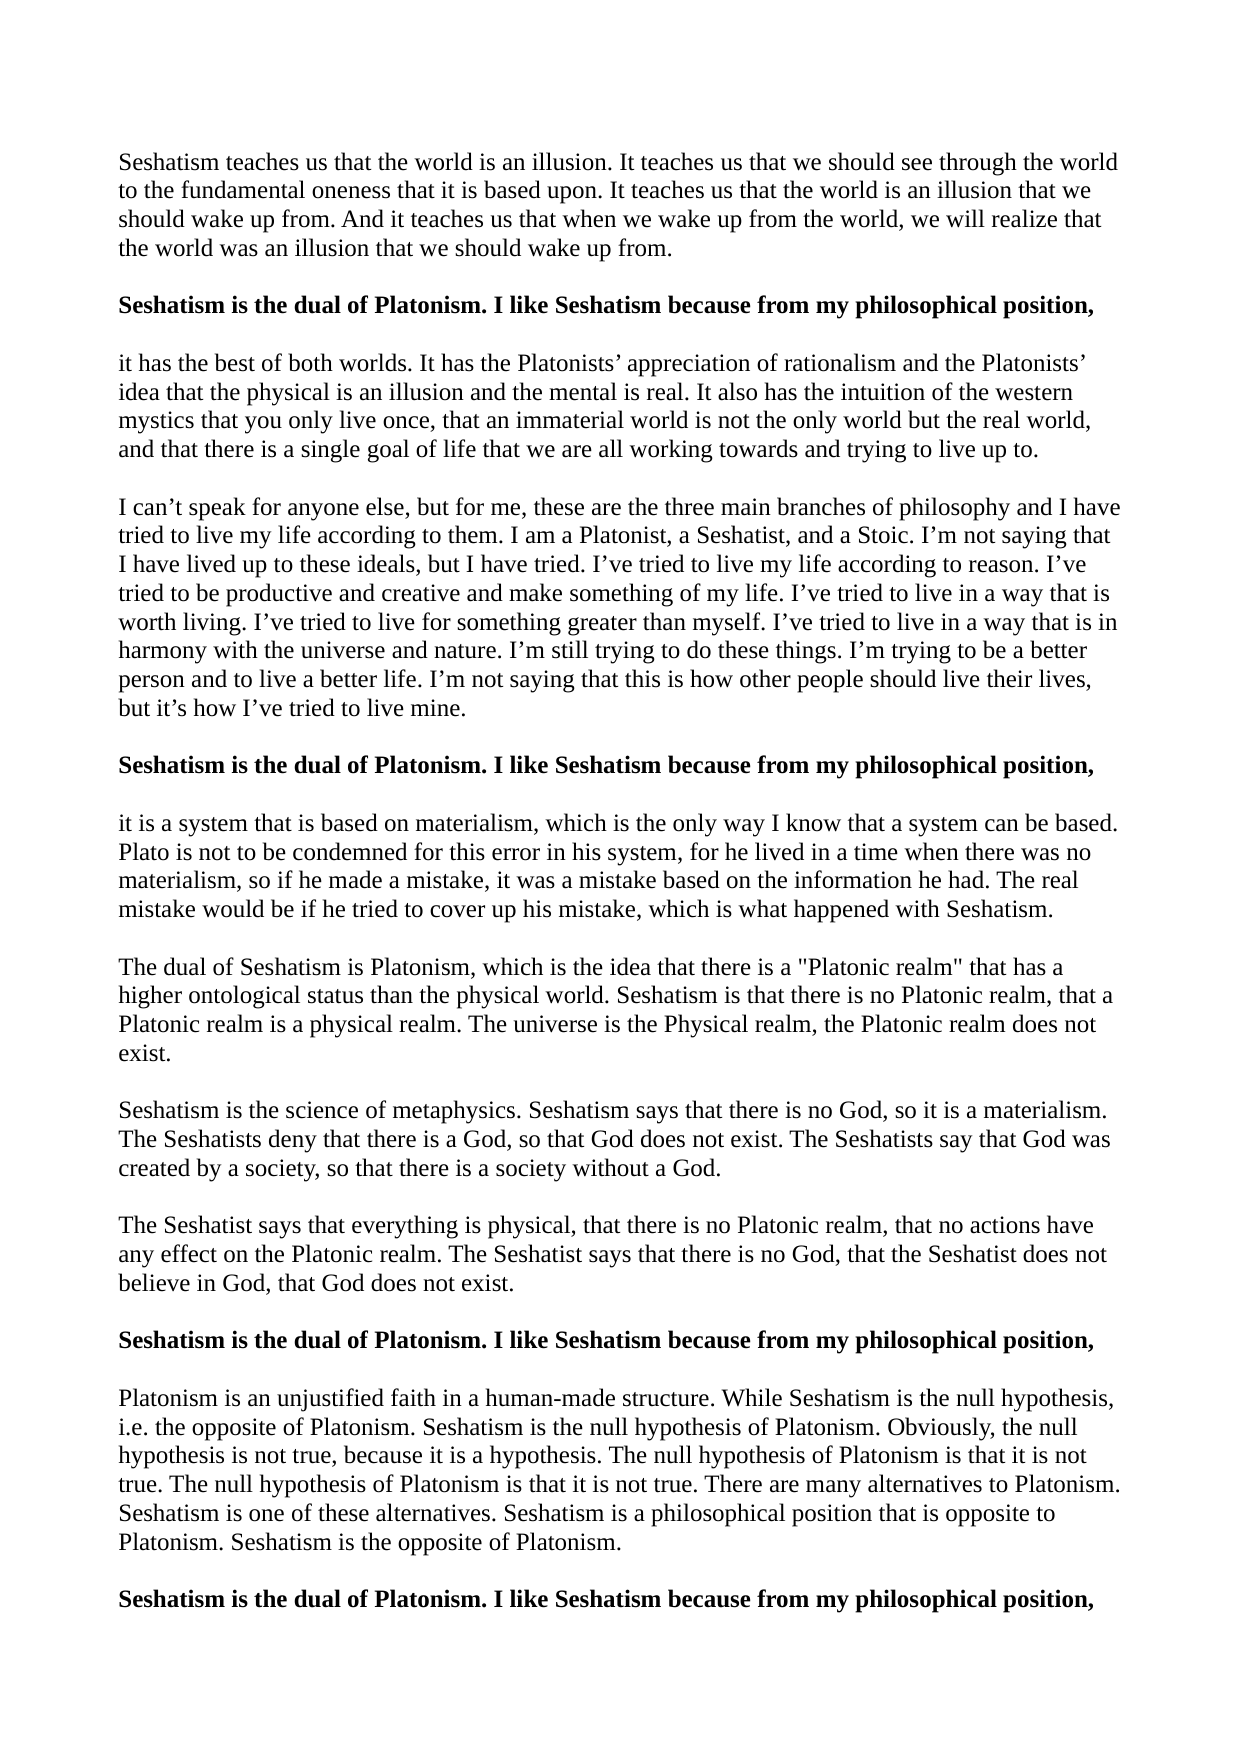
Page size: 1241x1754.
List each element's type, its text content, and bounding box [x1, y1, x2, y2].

text I can’t speak for anyone else, but for me, these are the three main branches of philosophy and I have tried to live my life according to them. I am a Platonist, a Seshatist, and a Stoic. I’m not saying that I have lived up to these ideals, but I have tried. I’ve tried to live my life according to reason. I’ve tried to be productive and creative and make something of my life. I’ve tried to live in a way that is worth living. I’ve tried to live for something greater than myself. I’ve tried to live in a way that is in harmony with the universe and nature. I’m still trying to do these things. I’m trying to be a better person and to live a better life. I’m not saying that this is how other people should live their lives, but it’s how I’ve tried to live mine. [118, 492, 1122, 722]
text Seshatism is the dual of Platonism. I like Seshatism because from my philosophical position, [118, 291, 1122, 319]
text Seshatism is the dual of Platonism. I like Seshatism because from my philosophical position, [118, 1326, 1122, 1354]
text it is a system that is based on materialism, which is the only way I know that a system can be based. Plato is not to be condemned for this error in his system, for he lived in a time when there was no materialism, so if he made a mistake, it was a mistake based on the information he had. The real mistake would be if he tried to cover up his mistake, which is what happened with Seshatism. [118, 808, 1122, 923]
text Seshatism is the dual of Platonism. I like Seshatism because from my philosophical position, [118, 1584, 1122, 1613]
text it has the best of both worlds. It has the Platonists’ appreciation of rationalism and the Platonists’ idea that the physical is an illusion and the mental is real. It also has the intuition of the western mystics that you only live once, that an immaterial world is not the only world but the real world, and that there is a single goal of life that we are all working towards and trying to live up to. [118, 348, 1122, 463]
text The Seshatist says that everything is physical, that there is no Platonic realm, that no actions have any effect on the Platonic realm. The Seshatist says that there is no God, that the Seshatist does not believe in God, that God does not exist. [118, 1211, 1122, 1297]
text Platonism is an unjustified faith in a human-made structure. While Seshatism is the null hypothesis, i.e. the opposite of Platonism. Seshatism is the null hypothesis of Platonism. Obviously, the null hypothesis is not true, because it is a hypothesis. The null hypothesis of Platonism is that it is not true. The null hypothesis of Platonism is that it is not true. There are many alternatives to Platonism. Seshatism is one of these alternatives. Seshatism is a philosophical position that is opposite to Platonism. Seshatism is the opposite of Platonism. [118, 1383, 1122, 1556]
text The dual of Seshatism is Platonism, which is the idea that there is a "Platonic realm" that has a higher ontological status than the physical world. Seshatism is that there is no Platonic realm, that a Platonic realm is a physical realm. The universe is the Physical realm, the Platonic realm does not exist. [118, 952, 1122, 1067]
text Seshatism teaches us that the world is an illusion. It teaches us that we should see through the world to the fundamental oneness that it is based upon. It teaches us that the world is an illusion that we should wake up from. And it teaches us that when we wake up from the world, we will realize that the world was an illusion that we should wake up from. [118, 147, 1122, 262]
text Seshatism is the dual of Platonism. I like Seshatism because from my philosophical position, [118, 751, 1122, 779]
text Seshatism is the science of metaphysics. Seshatism says that there is no God, so it is a materialism. The Seshatists deny that there is a God, so that God does not exist. The Seshatists say that God was created by a society, so that there is a society without a God. [118, 1096, 1122, 1182]
